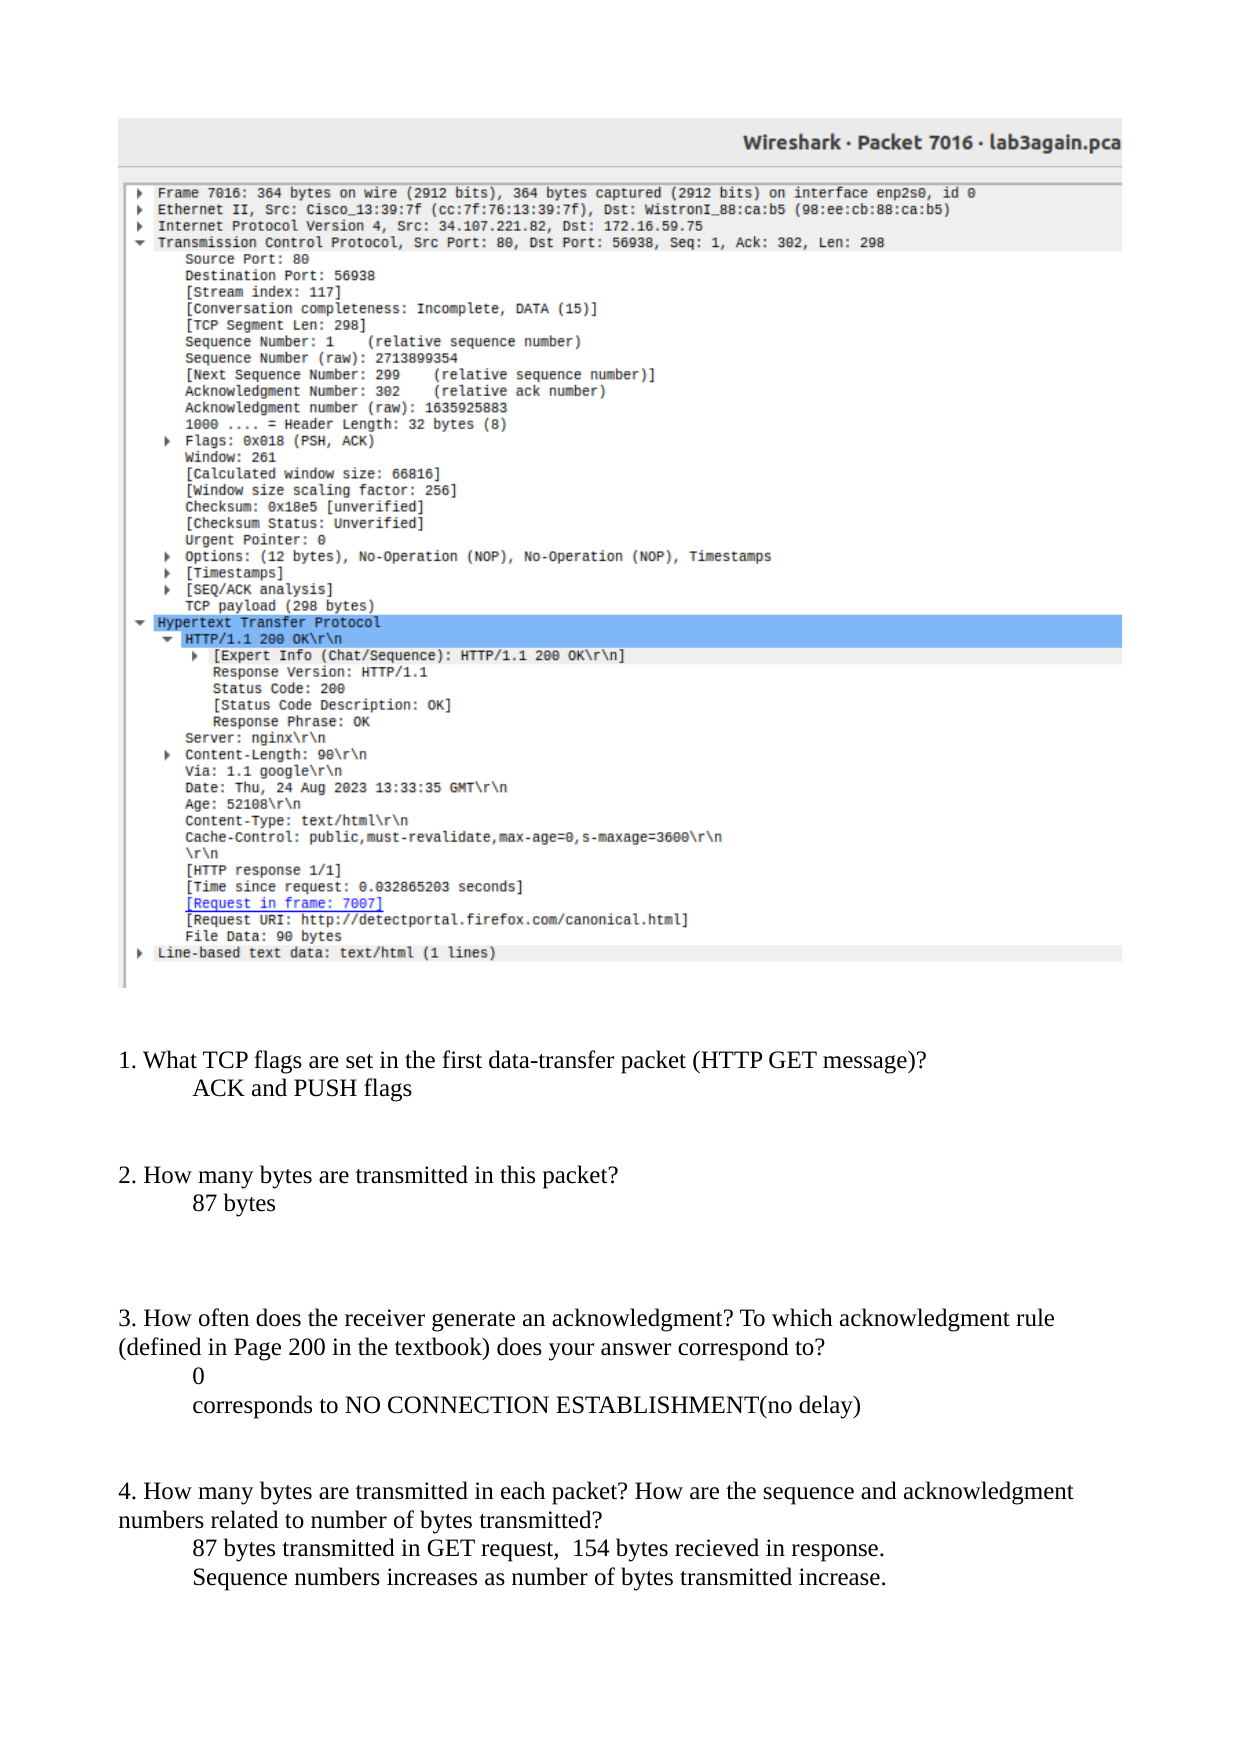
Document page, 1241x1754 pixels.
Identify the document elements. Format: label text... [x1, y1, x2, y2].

picture [118, 118, 1123, 988]
text numbers related to number of bytes transmitted? [118, 1505, 1122, 1533]
text 0 [118, 1361, 1122, 1390]
text 2. How many bytes are transmitted in this packet? [118, 1160, 1122, 1188]
text 87 bytes transmitted in GET request, 154 bytes recieved in response. [118, 1533, 1122, 1562]
text ACK and PUSH flags [118, 1073, 1122, 1102]
text 4. How many bytes are transmitted in each packet? How are the sequence and acknowledgment [118, 1476, 1122, 1505]
text Sequence numbers increases as number of bytes transmitted increase. [118, 1562, 1122, 1591]
text corresponds to NO CONNECTION ESTABLISHMENT(no delay) [118, 1390, 1122, 1418]
text 3. How often does the receiver generate an acknowledgment? To which acknowledgment rule [118, 1303, 1122, 1332]
text 87 bytes [118, 1188, 1122, 1217]
text (defined in Page 200 in the textbook) does your answer correspond to? [118, 1332, 1122, 1361]
text 1. What TCP flags are set in the first data-transfer packet (HTTP GET message)? [118, 1045, 1122, 1073]
